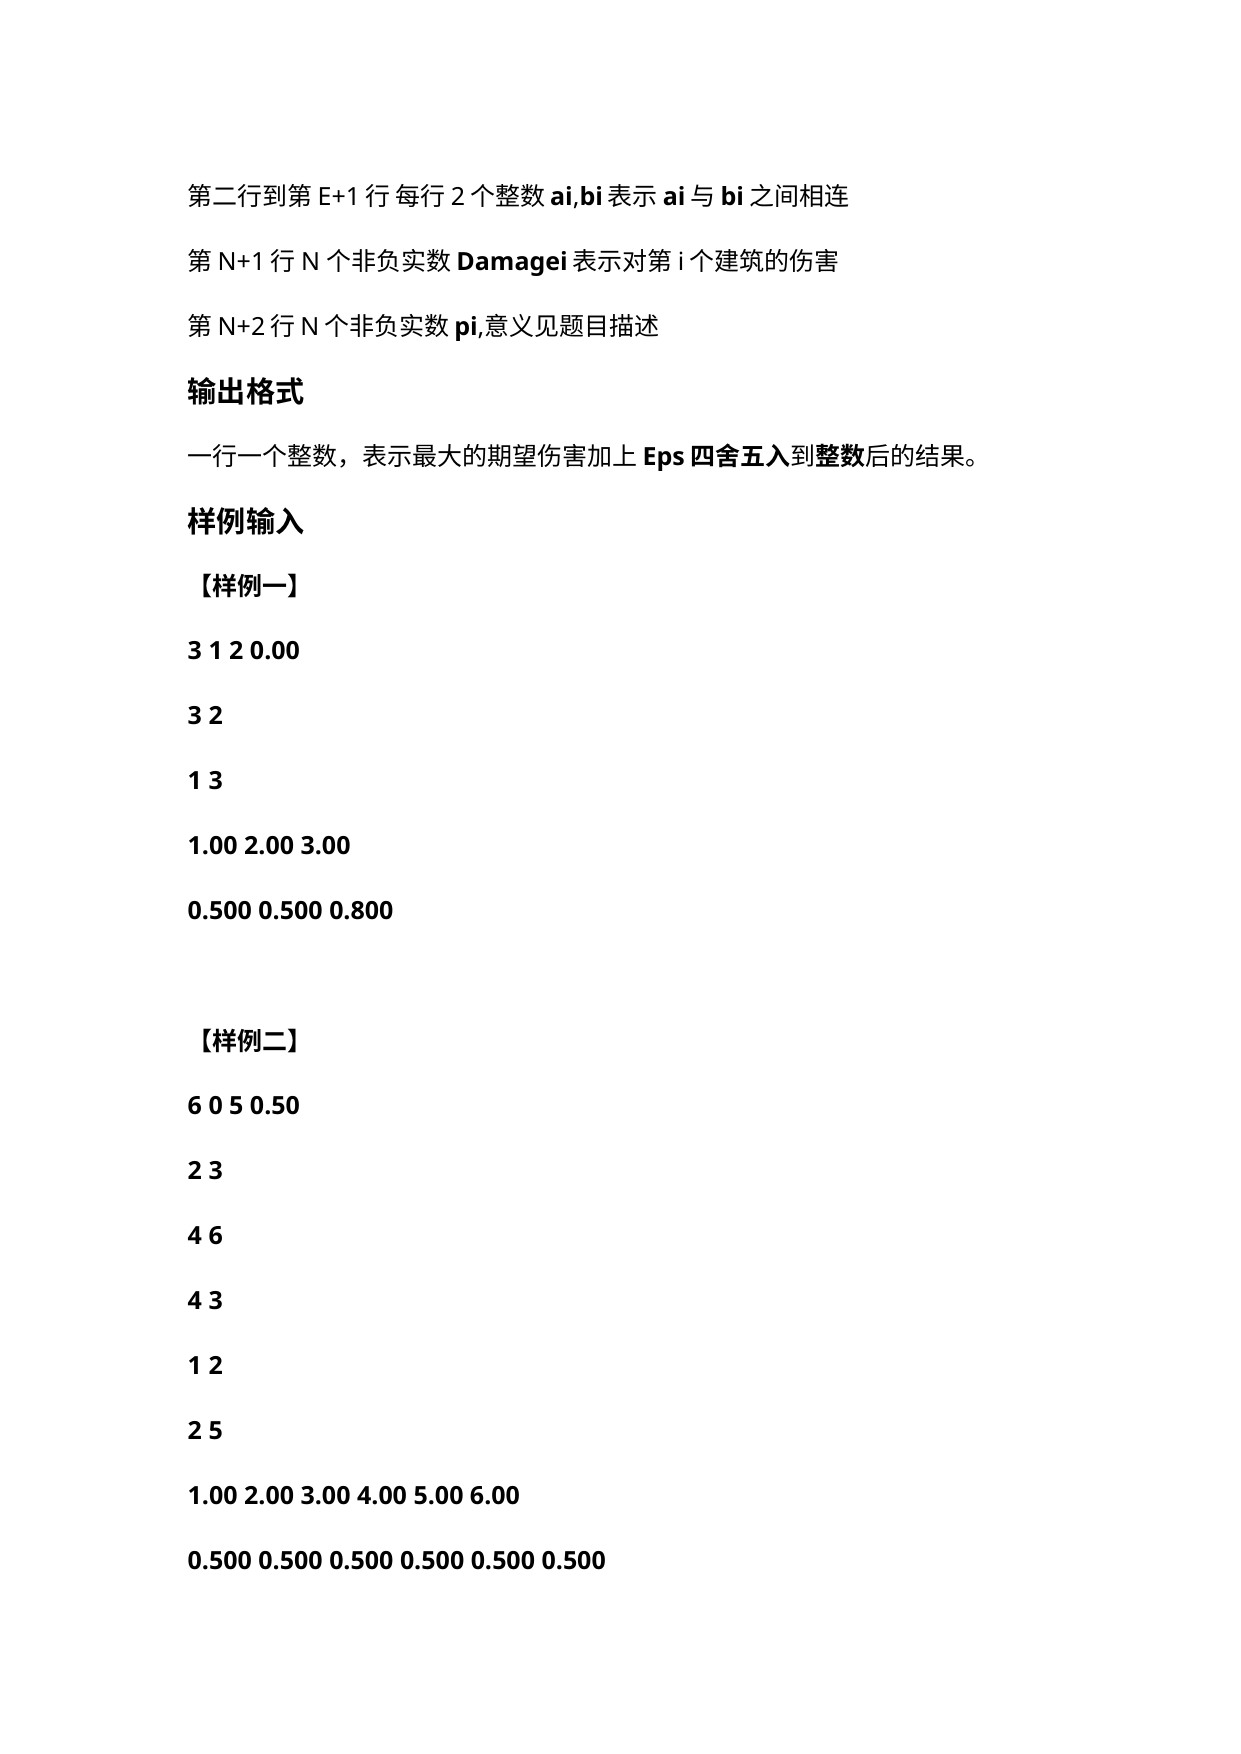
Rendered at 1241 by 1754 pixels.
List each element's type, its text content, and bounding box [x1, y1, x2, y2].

text 1 3 [187, 747, 1053, 812]
text 【样例一】 [187, 552, 1053, 617]
text 4 6 [187, 1202, 1053, 1267]
text 一行一个整数，表示最大的期望伤害加上Eps四舍五入到整数后的结果。 [187, 422, 1053, 487]
text 3 1 2 0.00 [187, 617, 1053, 682]
text 2 5 [187, 1397, 1053, 1462]
text 第N+1行 N 个非负实数Damagei表示对第i个建筑的伤害 [187, 227, 1053, 292]
text 输出格式 [187, 357, 1053, 422]
text 3 2 [187, 682, 1053, 747]
text 1.00 2.00 3.00 4.00 5.00 6.00 [187, 1462, 1053, 1527]
text 1.00 2.00 3.00 [187, 812, 1053, 877]
text 0.500 0.500 0.800 [187, 877, 1053, 942]
text 第二行到第E+1行 每行2个整数ai,bi表示ai与bi之间相连 [187, 162, 1053, 227]
text 2 3 [187, 1137, 1053, 1202]
text 第N+2行N个非负实数pi,意义见题目描述 [187, 292, 1053, 357]
text 1 2 [187, 1332, 1053, 1397]
text 4 3 [187, 1267, 1053, 1332]
text 0.500 0.500 0.500 0.500 0.500 0.500 [187, 1527, 1053, 1592]
text 样例输入 [187, 487, 1053, 552]
text 【样例二】 [187, 1007, 1053, 1072]
text 6 0 5 0.50 [187, 1072, 1053, 1137]
